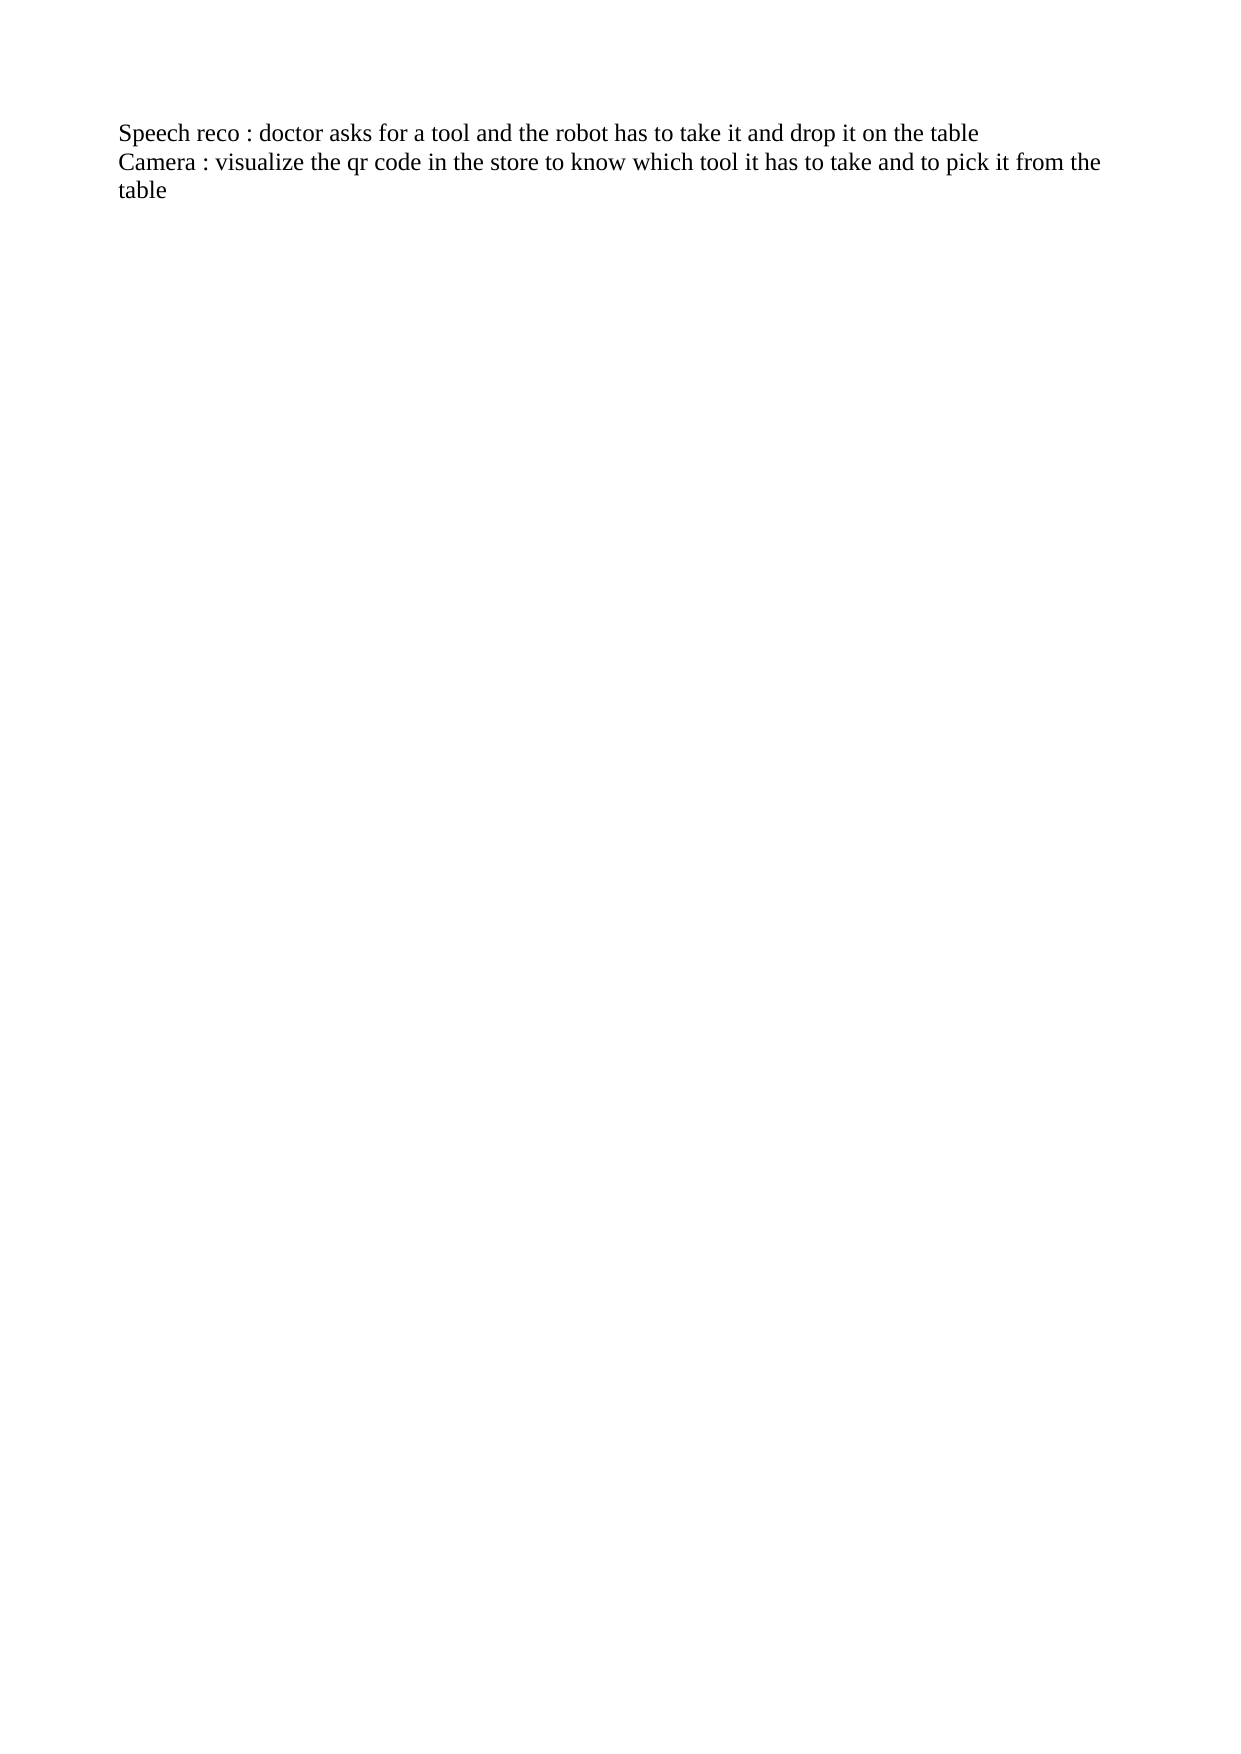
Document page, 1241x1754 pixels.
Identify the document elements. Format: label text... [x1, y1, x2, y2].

text Speech reco : doctor asks for a tool and the robot has to take it and drop it on the table [118, 118, 1122, 147]
text Camera : visualize the qr code in the store to know which tool it has to take and to pick it from the table [118, 147, 1122, 204]
